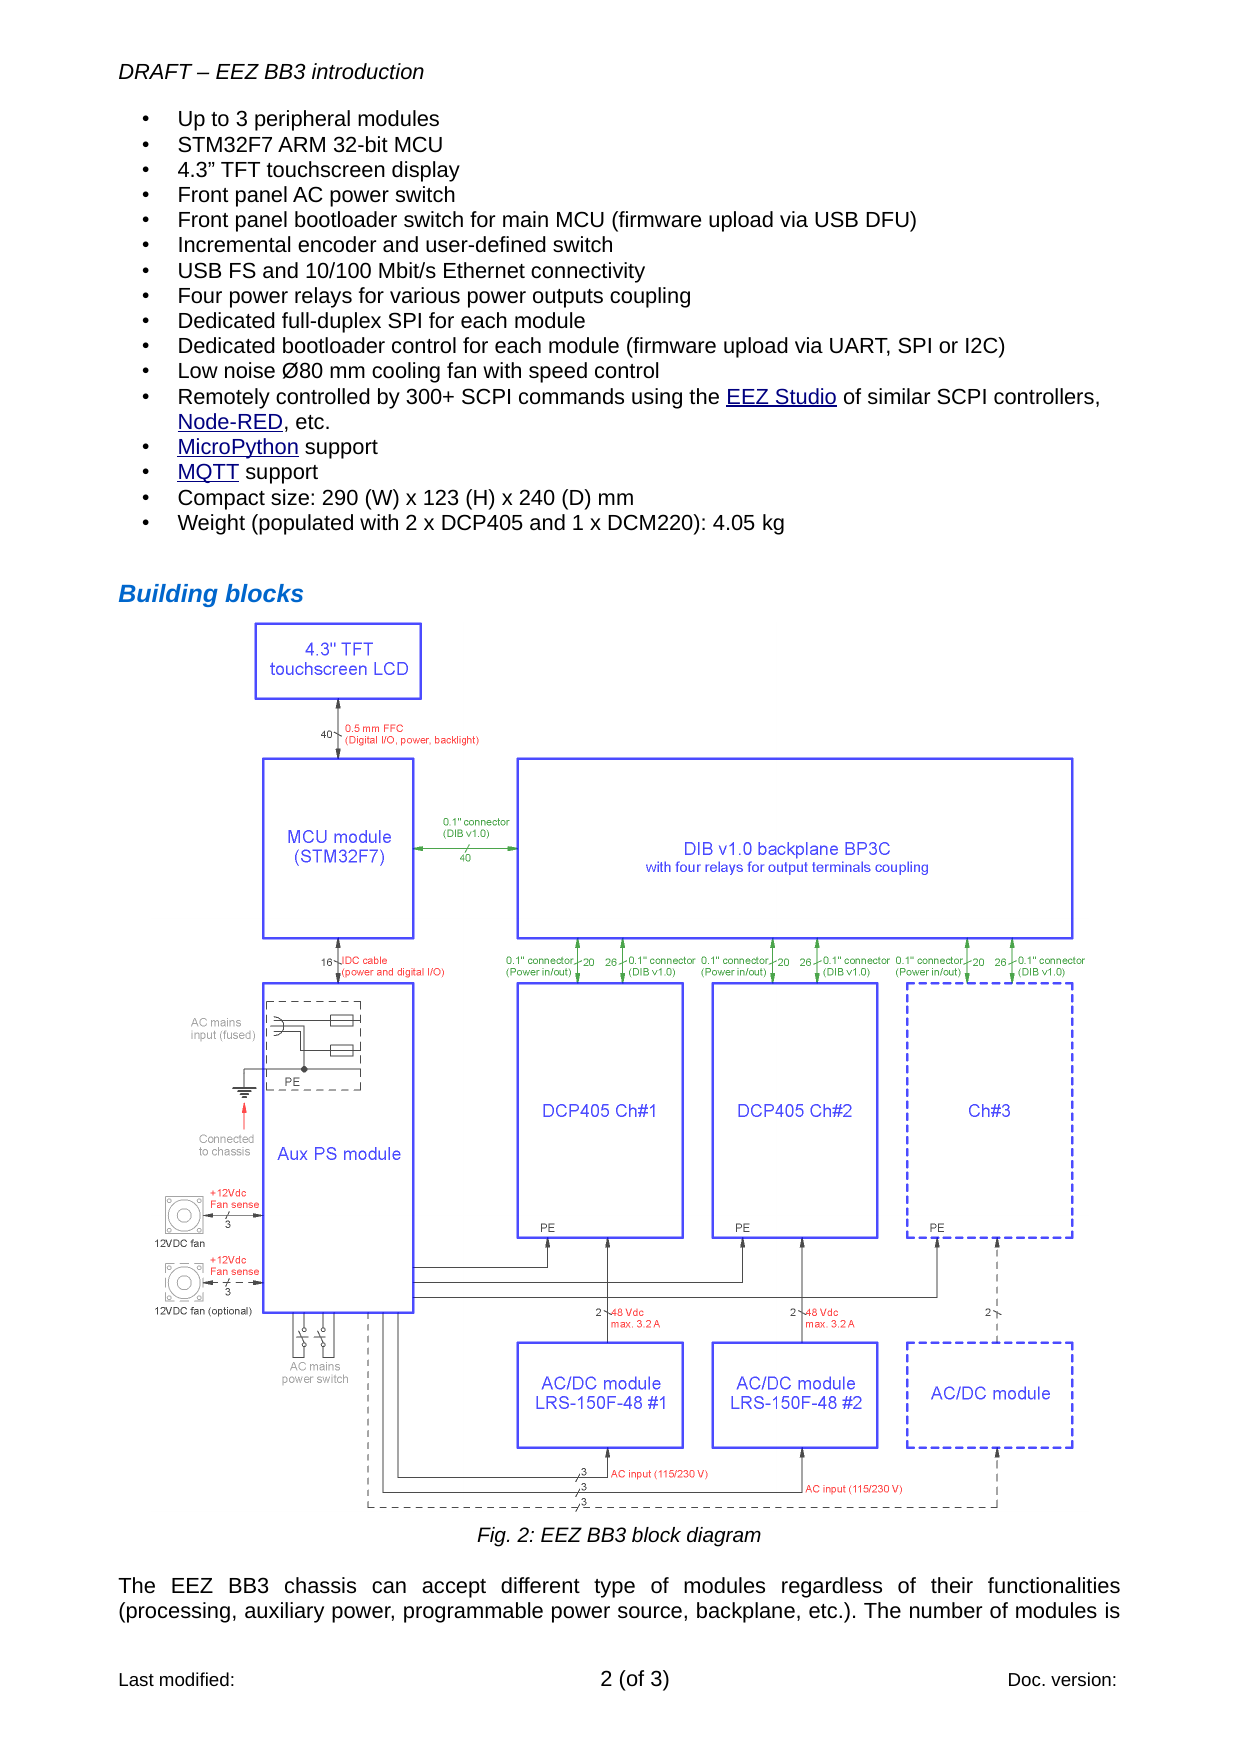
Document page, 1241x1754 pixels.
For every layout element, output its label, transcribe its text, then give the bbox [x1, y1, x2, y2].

list MQTT support [142, 459, 1110, 484]
text The EEZ BB3 chassis can accept different type of modules regardless of their functionalities (processing, auxiliary power, programmable power source, backplane, etc.). The number of modules is [118, 1572, 1122, 1623]
list Front panel bootloader switch for main MCU (firmware upload via USB DFU) [142, 207, 1110, 232]
list Incremental encoder and user-defined switch [142, 232, 1110, 257]
list Remotely controlled by 300+ SCPI commands using the EEZ Studio of similar SCPI controllers, Node-RED, etc. [142, 383, 1110, 434]
picture [151, 622, 1089, 1512]
list Up to 3 peripheral modules [142, 106, 1110, 131]
list Dedicated full-duplex SPI for each module [142, 308, 1110, 333]
list Front panel AC power switch [142, 182, 1110, 207]
list Compact size: 290 (W) x 123 (H) x 240 (D) mm [142, 484, 1110, 509]
list Weight (populated with 2 x DCP405 and 1 x DCM220): 4.05 kg [142, 509, 1110, 535]
list MicroPython support [142, 434, 1110, 459]
list Four power relays for various power outputs coupling [142, 283, 1110, 308]
list Dedicated bootloader control for each module (firmware upload via UART, SPI or I2C) [142, 333, 1110, 358]
subtitle Building blocks [118, 579, 1122, 608]
list USB FS and 10/100 Mbit/s Ethernet connectivity [142, 257, 1110, 283]
text Fig. 2: EEZ BB3 block diagram [151, 1512, 1089, 1547]
list 4.3” TFT touchscreen display [142, 157, 1110, 182]
list STM32F7 ARM 32-bit MCU [142, 131, 1110, 157]
list Low noise Ø80 mm cooling fan with speed control [142, 358, 1110, 383]
